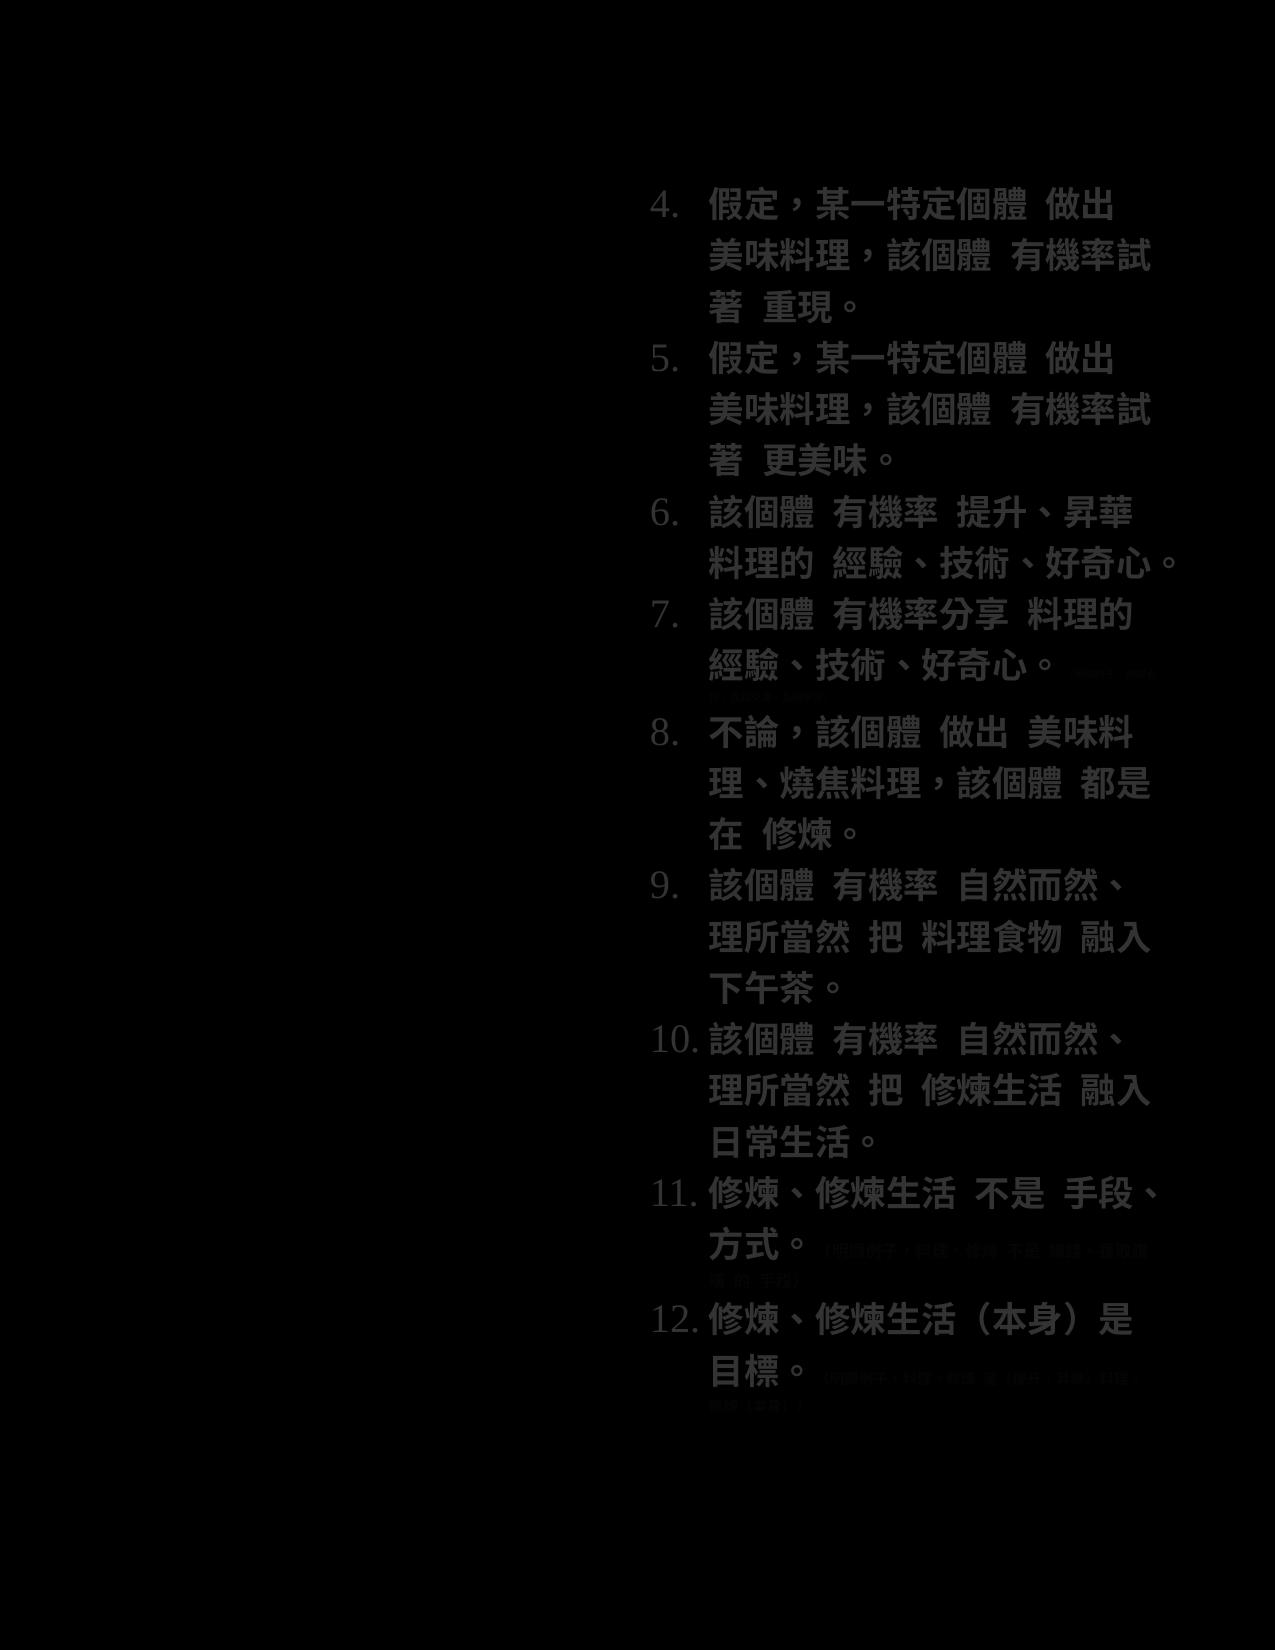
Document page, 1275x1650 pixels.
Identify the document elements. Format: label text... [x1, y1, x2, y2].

list 修煉、修煉生活（本身）是 目標。（明顯例子，料理、修煉 是（提升、昇華）料理、修煉（本身）） [649, 1292, 1157, 1416]
list 該個體 有機率 自然而然、理所當然 把 料理食物 融入 下午茶。 [649, 858, 1157, 1011]
list 該個體 有機率 自然而然、理所當然 把 修煉生活 融入 日常生活。 [649, 1011, 1157, 1165]
list 假定，某一特定個體 做出 美味料理，該個體 有機率試著 重現。 [649, 176, 1157, 330]
list 該個體 有機率 提升、昇華 料理的 經驗、技術、好奇心。 [649, 484, 1157, 586]
list 假定，某一特定個體 做出 美味料理，該個體 有機率試著 更美味。 [649, 330, 1157, 484]
list 該個體 有機率分享 料理的 經驗、技術、好奇心。（明顯例子，團隊合作、互相交流、互相學習） [649, 586, 1157, 704]
list 不論，該個體 做出 美味料理、燒焦料理，該個體 都是在 修煉。 [649, 704, 1157, 858]
list 修煉、修煉生活 不是 手段、方式。（明顯例子，料理、修煉 不是 賺錢、獲取讚嘆 的 手段） [649, 1165, 1157, 1292]
